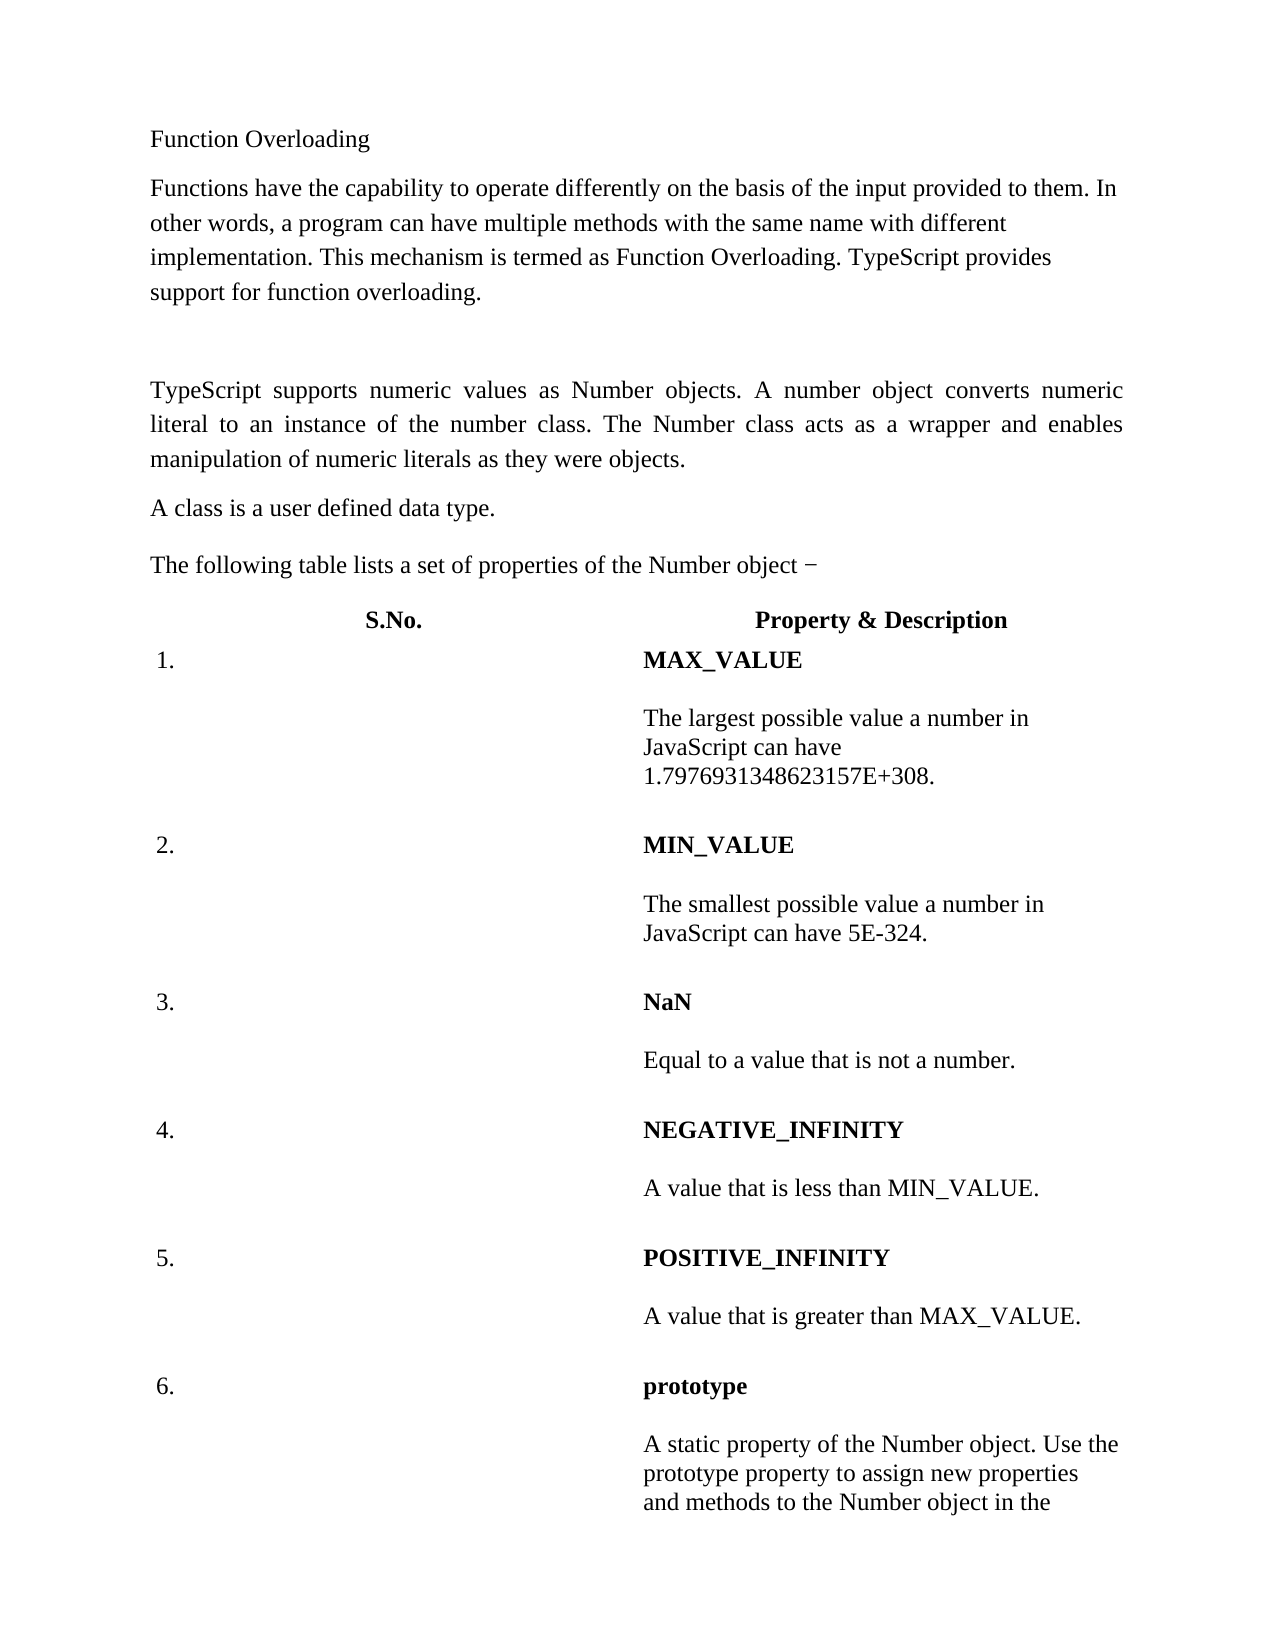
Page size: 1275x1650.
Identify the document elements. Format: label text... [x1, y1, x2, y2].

table_cell prototype A static property of the Number object. Use the prototype property to assign new properties and methods to the Number object in the [638, 1365, 1125, 1521]
text Function Overloading [150, 124, 1125, 153]
table_cell 1. [150, 640, 637, 825]
text A class is a user defined data type. [150, 493, 1125, 521]
table_cell 3. [150, 982, 637, 1109]
table_cell 6. [150, 1365, 637, 1521]
table_cell 4. [150, 1110, 637, 1237]
text The following table lists a set of properties of the Number object − [150, 550, 1125, 579]
table_cell NaN Equal to a value that is not a number. [638, 982, 1125, 1109]
table_cell NEGATIVE_INFINITY A value that is less than MIN_VALUE. [638, 1110, 1125, 1237]
table_cell 5. [150, 1238, 637, 1365]
text TypeScript supports numeric values as Number objects. A number object converts numeric literal to an instance of the number class. The Number class acts as a wrapper and enables manipulation of numeric literals as they were objects. [150, 375, 1125, 472]
table_cell 2. [150, 825, 637, 982]
table_cell MAX_VALUE The largest possible value a number in JavaScript can have 1.7976931348623157E+308. [638, 640, 1125, 825]
text Functions have the capability to operate differently on the basis of the input provided to them. In other words, a program can have multiple methods with the same name with different implementation. This mechanism is termed as Function Overloading. TypeScript provides support for function overloading. [150, 173, 1125, 305]
table_cell POSITIVE_INFINITY A value that is greater than MAX_VALUE. [638, 1238, 1125, 1365]
table_cell MIN_VALUE The smallest possible value a number in JavaScript can have 5E-324. [638, 825, 1125, 982]
table_header Property & Description [638, 599, 1125, 639]
table_header S.No. [150, 599, 637, 639]
